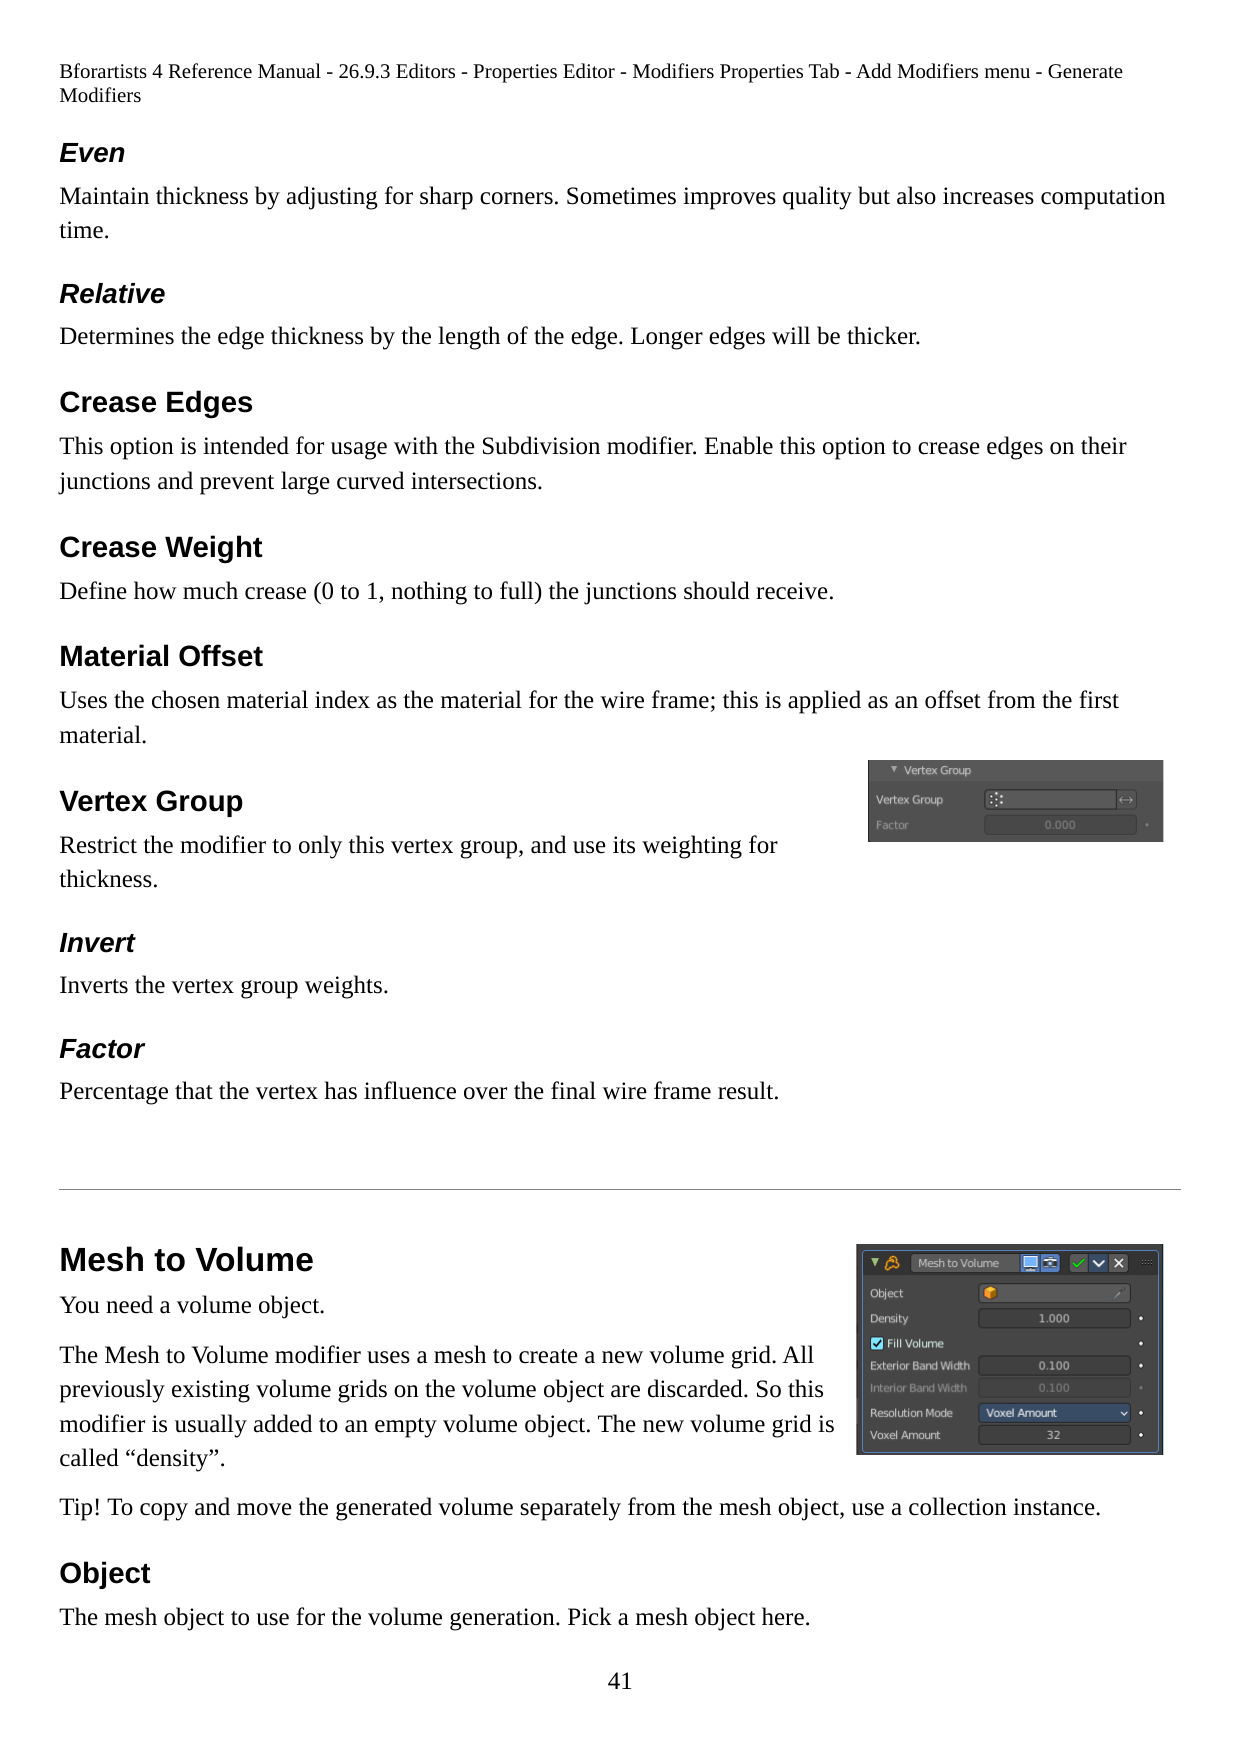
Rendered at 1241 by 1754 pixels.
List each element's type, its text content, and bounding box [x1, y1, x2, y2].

text Tip! To copy and move the generated volume separately from the mesh object, use a collection instance. [59, 1492, 1181, 1521]
subtitle Vertex Group [59, 784, 868, 817]
text Define how much crease (0 to 1, nothing to full) the junctions should receive. [59, 576, 1181, 604]
subtitle [1164, 784, 1181, 817]
text Restrict the modifier to only this vertex group, and use its weighting for thickness. [59, 830, 1181, 893]
text The mesh object to use for the volume generation. Pick a mesh object here. [59, 1602, 1181, 1631]
subtitle Factor [59, 1032, 1181, 1064]
subtitle Object [59, 1556, 1181, 1589]
subtitle Mesh to Volume [59, 1239, 1181, 1278]
subtitle Material Offset [59, 639, 1181, 673]
text You need a volume object. [59, 1291, 856, 1319]
text Uses the chosen material index as the material for the wire frame; this is applied as an offset from the first material. [59, 686, 1181, 749]
text Determines the edge thickness by the length of the edge. Longer edges will be thicker. [59, 321, 1181, 350]
subtitle Even [59, 137, 1181, 168]
text Percentage that the vertex has influence over the final wire frame result. [59, 1076, 1181, 1105]
subtitle Relative [59, 277, 1181, 309]
subtitle Invert [59, 926, 1181, 958]
text The Mesh to Volume modifier uses a mesh to create a new volume grid. All previously existing volume grids on the volume object are discarded. So this modifier is usually added to an empty volume object. The new volume grid is called “density”. [59, 1340, 1181, 1472]
text Maintain thickness by adjusting for sharp corners. Sometimes improves quality but also increases computation time. [59, 181, 1181, 244]
picture [856, 1244, 1164, 1455]
text This option is intended for usage with the Subdivision modifier. Enable this option to crease edges on their junctions and prevent large curved intersections. [59, 431, 1181, 494]
subtitle Crease Edges [59, 385, 1181, 419]
text Inverts the vertex group weights. [59, 970, 1181, 999]
subtitle Crease Weight [59, 529, 1181, 563]
picture [868, 760, 1164, 842]
